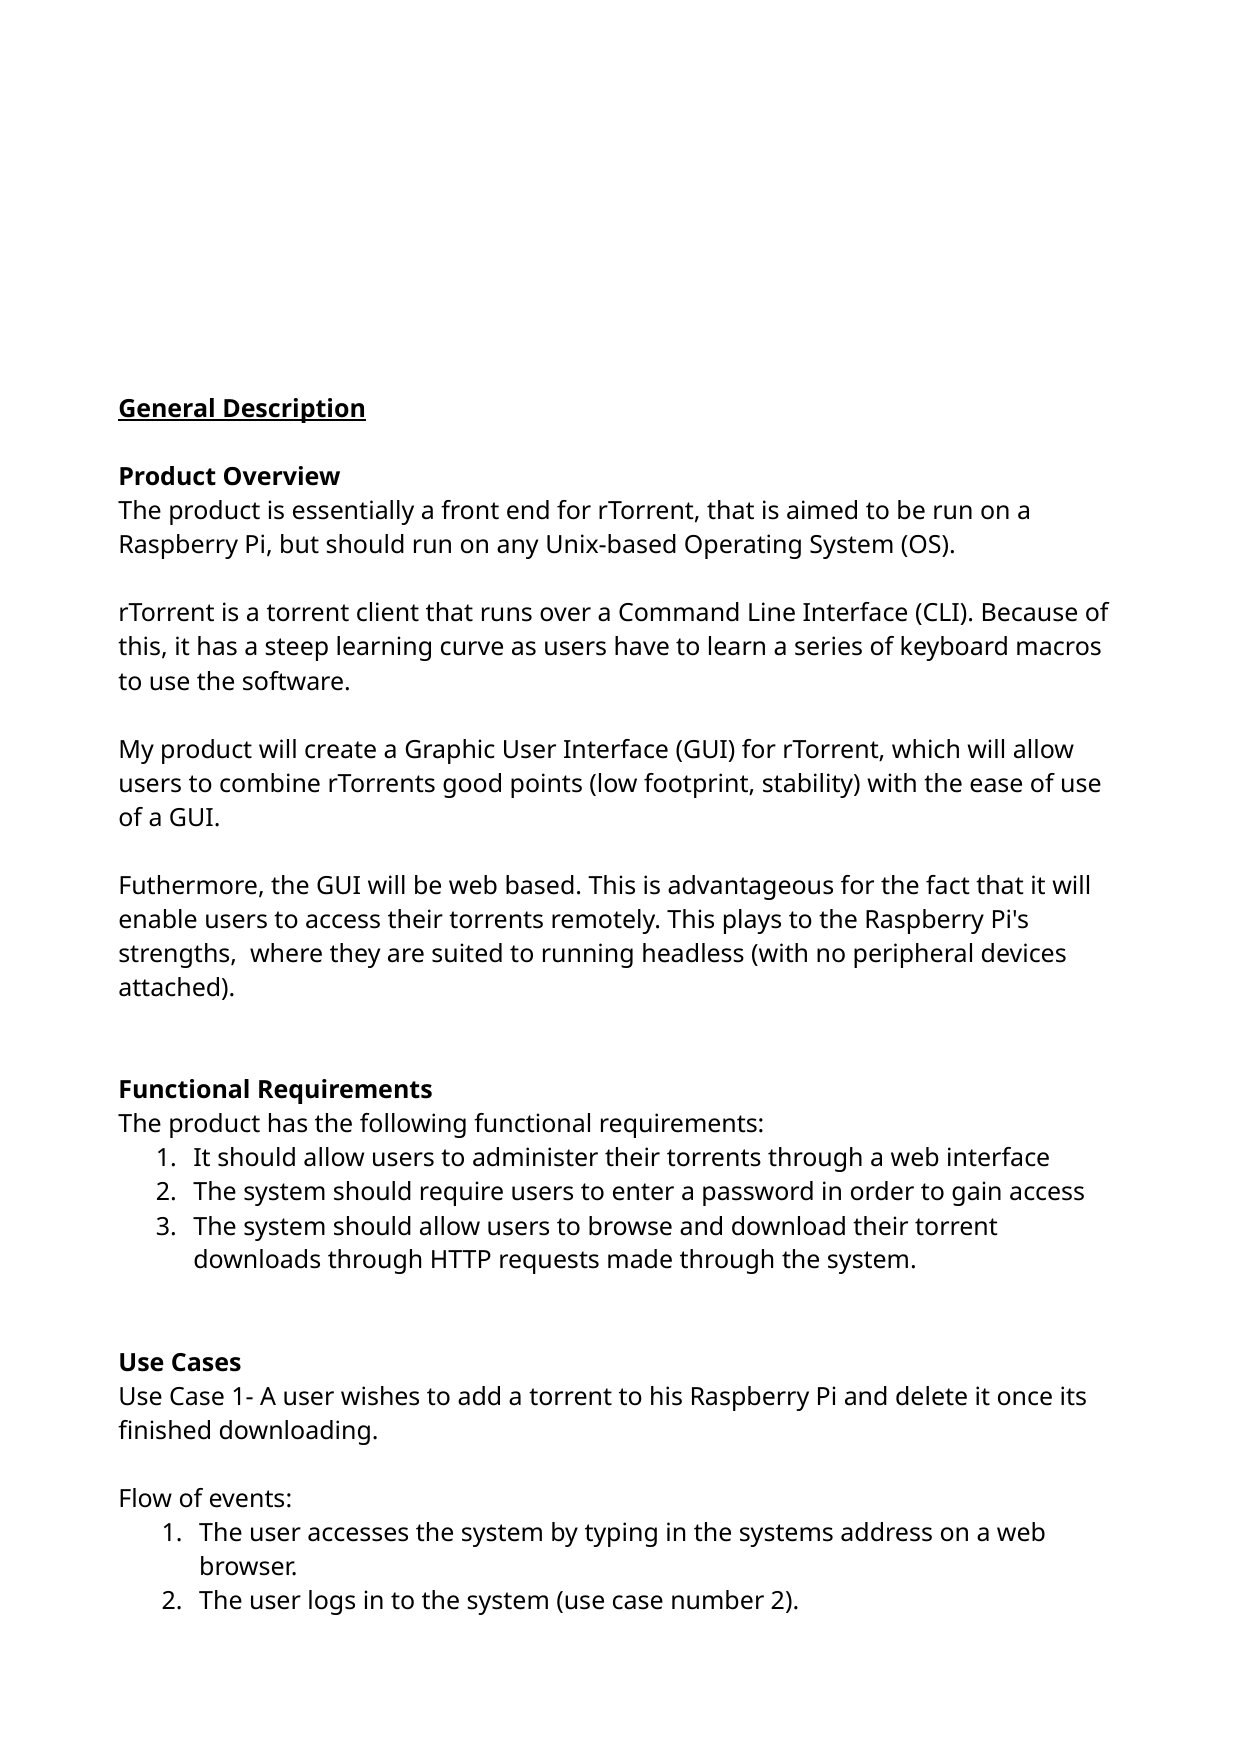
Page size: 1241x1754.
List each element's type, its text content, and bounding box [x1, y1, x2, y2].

text Futhermore, the GUI will be web based. This is advantageous for the fact that it will enable users to access their torrents remotely. This plays to the Raspberry Pi's strengths, where they are suited to running headless (with no peripheral devices attached). [118, 867, 1122, 1004]
text rTorrent is a torrent client that runs over a Command Line Interface (CLI). Because of this, it has a steep learning curve as users have to learn a series of keyboard macros to use the software. [118, 595, 1122, 697]
text Product Overview [118, 459, 1122, 493]
list The user accesses the system by typing in the systems address on a web browser. [161, 1515, 1122, 1583]
list The system should allow users to browse and download their torrent downloads through HTTP requests made through the system. [156, 1208, 1122, 1276]
list The system should require users to enter a password in order to gain access [156, 1174, 1122, 1208]
list The user logs in to the system (use case number 2). [161, 1583, 1122, 1617]
text My product will create a Graphic User Interface (GUI) for rTorrent, which will allow users to combine rTorrents good points (low footprint, stability) with the ease of use of a GUI. [118, 731, 1122, 833]
list It should allow users to administer their torrents through a web interface [156, 1140, 1122, 1174]
text Use Cases [118, 1344, 1122, 1378]
text The product is essentially a front end for rTorrent, that is aimed to be run on a Raspberry Pi, but should run on any Unix-based Operating System (OS). [118, 493, 1122, 561]
text Functional Requirements [118, 1072, 1122, 1106]
text The product has the following functional requirements: [118, 1106, 1122, 1140]
text General Description [118, 391, 1122, 425]
text Flow of events: [118, 1481, 1122, 1515]
text Use Case 1- A user wishes to add a torrent to his Raspberry Pi and delete it once its finished downloading. [118, 1378, 1122, 1447]
